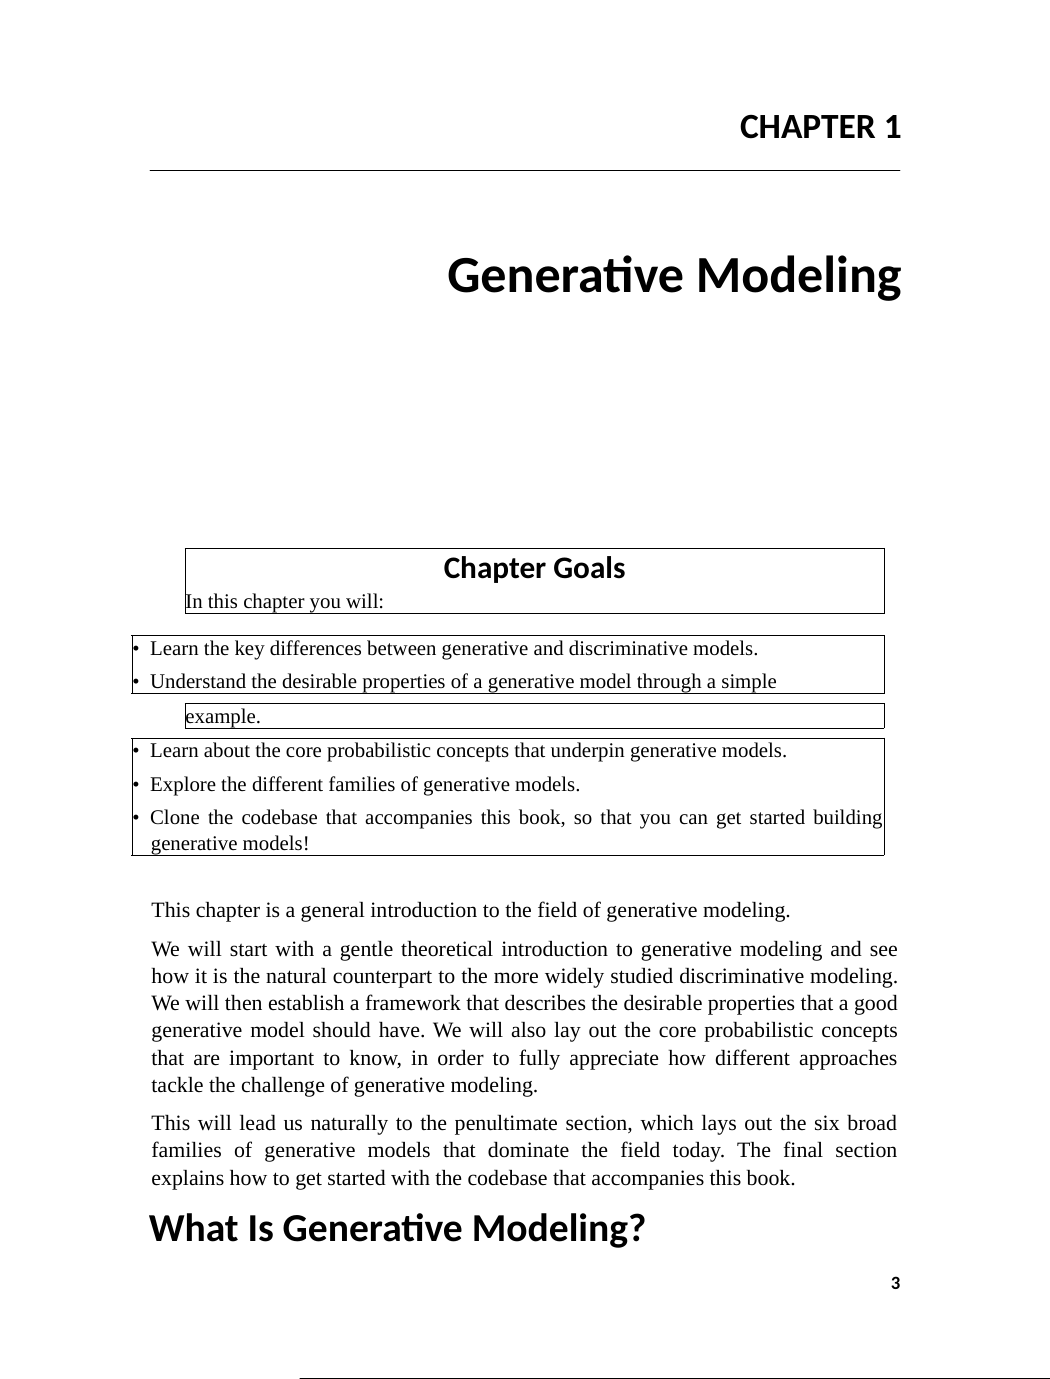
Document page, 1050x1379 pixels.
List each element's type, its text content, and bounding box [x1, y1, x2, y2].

text example. [186, 704, 884, 728]
text Generative Modeling [150, 166, 902, 305]
list Explore the different families of generative models. [133, 771, 884, 796]
list Learn about the core probabilistic concepts that underpin generative models. [133, 739, 884, 762]
text What Is Generative Modeling? [148, 1203, 900, 1252]
text In this chapter you will: [186, 588, 884, 613]
text This chapter is a general introduction to the field of generative modeling. [151, 897, 899, 922]
text CHAPTER 1 [150, 104, 902, 147]
list Learn the key differences between generative and discriminative models. [133, 636, 884, 660]
list Clone the codebase that accompanies this book, so that you can get started building generative models! [133, 804, 884, 855]
text Chapter Goals [186, 549, 884, 586]
text This will lead us naturally to the penultimate section, which lays out the six broad families of generative models that dominate the field today. The final section explains how to get started with the codebase that accompanies this book. [151, 1110, 899, 1190]
text We will start with a gentle theoretical introduction to generative modeling and see how it is the natural counterpart to the more widely studied discriminative modeling. We will then establish a framework that describes the desirable properties that a good generative model should have. We will also lay out the core probabilistic concepts that are important to know, in order to fully appreciate how different approaches tackle the challenge of generative modeling. [151, 936, 899, 1097]
list Understand the desirable properties of a generative model through a simple [133, 669, 884, 693]
